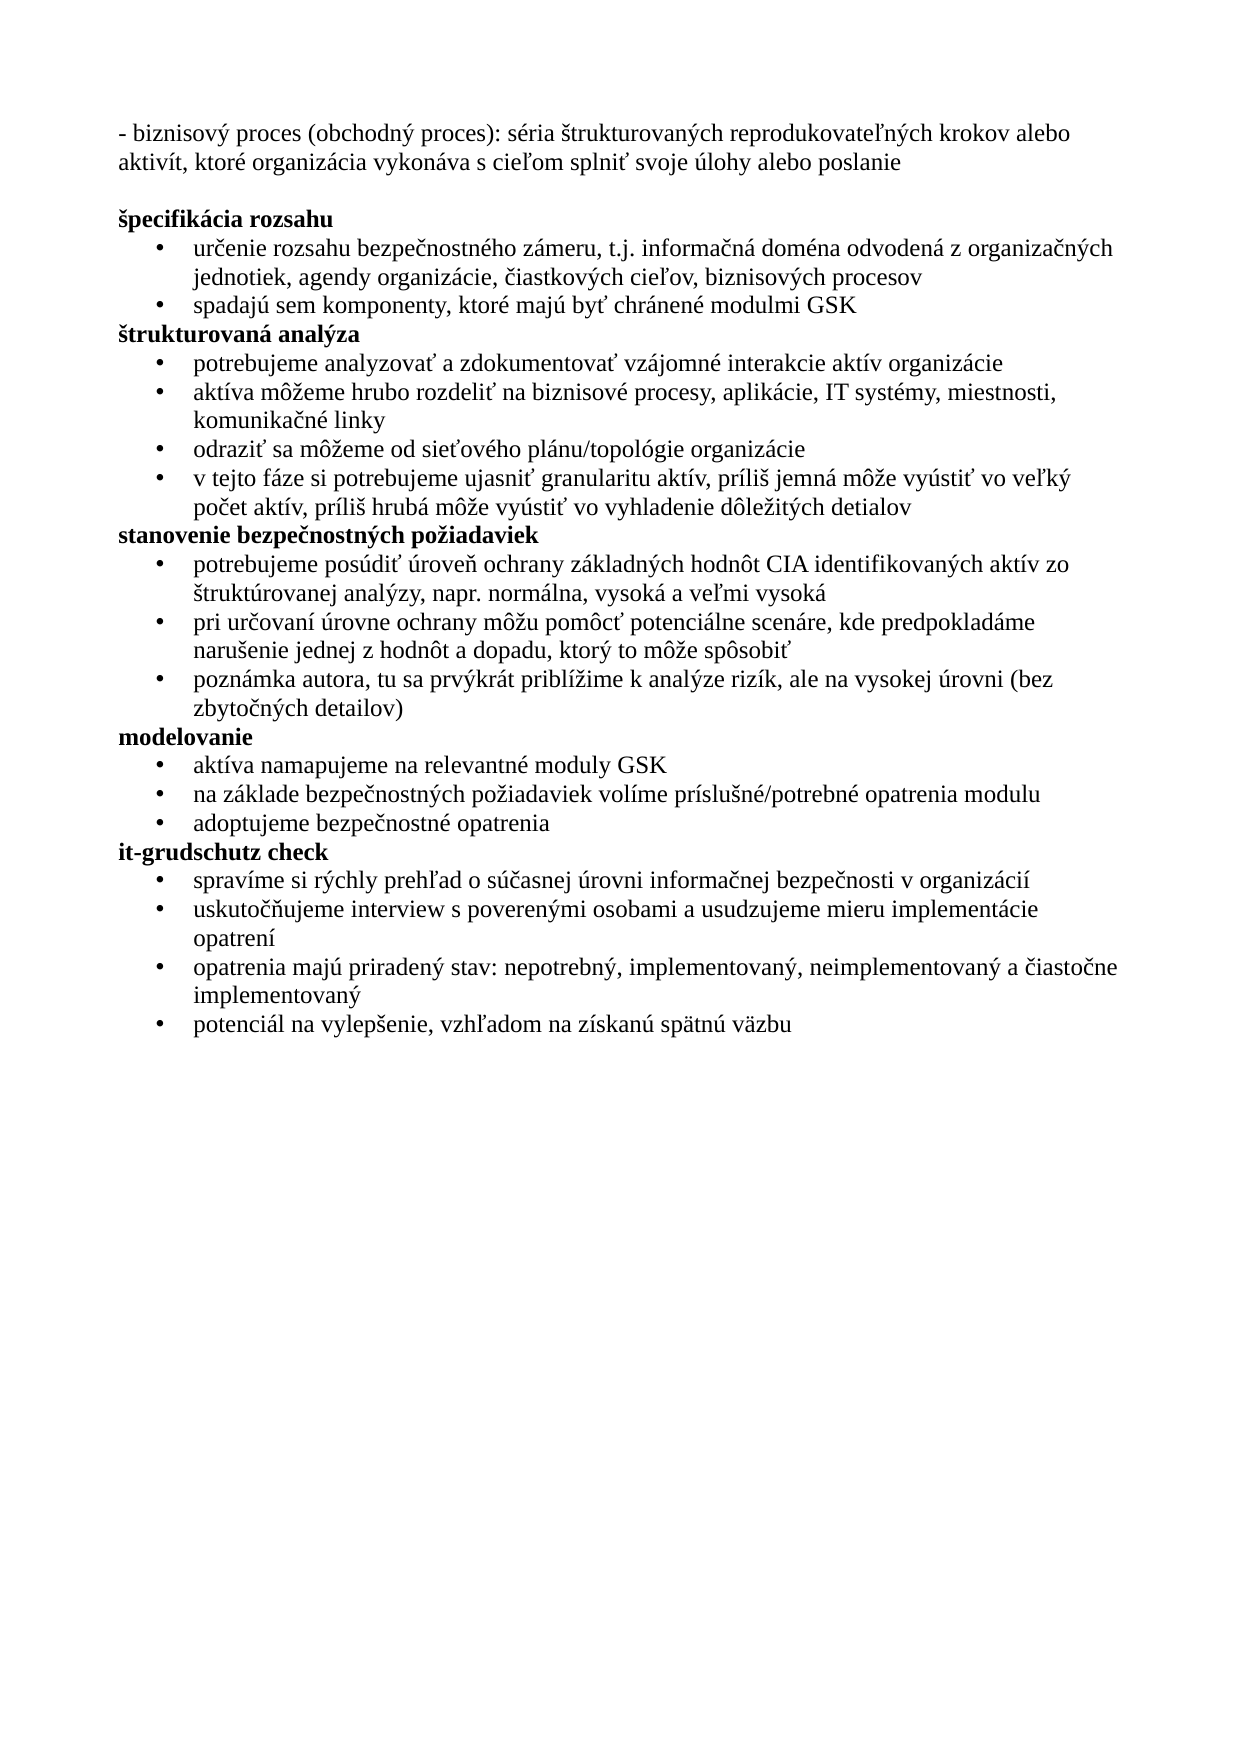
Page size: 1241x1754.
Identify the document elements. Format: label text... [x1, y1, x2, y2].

list poznámka autora, tu sa prvýkrát priblížime k analýze rizík, ale na vysokej úrovni (bez zbytočných detailov) [156, 664, 1122, 722]
list potenciál na vylepšenie, vzhľadom na získanú spätnú väzbu [156, 1009, 1122, 1038]
text stanovenie bezpečnostných požiadaviek [118, 521, 1122, 549]
list uskutočňujeme interview s poverenými osobami a usudzujeme mieru implementácie opatrení [156, 894, 1122, 952]
list opatrenia majú priradený stav: nepotrebný, implementovaný, neimplementovaný a čiastočne implementovaný [156, 952, 1122, 1009]
list spravíme si rýchly prehľad o súčasnej úrovni informačnej bezpečnosti v organizácií [156, 866, 1122, 894]
list potrebujeme posúdiť úroveň ochrany základných hodnôt CIA identifikovaných aktív zo štruktúrovanej analýzy, napr. normálna, vysoká a veľmi vysoká [156, 549, 1122, 607]
text - biznisový proces (obchodný proces): séria štrukturovaných reprodukovateľných krokov alebo aktivít, ktoré organizácia vykonáva s cieľom splniť svoje úlohy alebo poslanie [118, 118, 1122, 176]
text modelovanie [118, 722, 1122, 751]
list aktíva namapujeme na relevantné moduly GSK [156, 751, 1122, 779]
text špecifikácia rozsahu [118, 204, 1122, 233]
list aktíva môžeme hrubo rozdeliť na biznisové procesy, aplikácie, IT systémy, miestnosti, komunikačné linky [156, 377, 1122, 434]
list odraziť sa môžeme od sieťového plánu/topológie organizácie [156, 434, 1122, 463]
list adoptujeme bezpečnostné opatrenia [156, 808, 1122, 837]
text štrukturovaná analýza [118, 319, 1122, 348]
list na základe bezpečnostných požiadaviek volíme príslušné/potrebné opatrenia modulu [156, 779, 1122, 808]
text it-grudschutz check [118, 837, 1122, 866]
list v tejto fáze si potrebujeme ujasniť granularitu aktív, príliš jemná môže vyústiť vo veľký počet aktív, príliš hrubá môže vyústiť vo vyhladenie dôležitých detialov [156, 463, 1122, 521]
list spadajú sem komponenty, ktoré majú byť chránené modulmi GSK [156, 291, 1122, 319]
list potrebujeme analyzovať a zdokumentovať vzájomné interakcie aktív organizácie [156, 348, 1122, 377]
list pri určovaní úrovne ochrany môžu pomôcť potenciálne scenáre, kde predpokladáme narušenie jednej z hodnôt a dopadu, ktorý to môže spôsobiť [156, 607, 1122, 664]
list určenie rozsahu bezpečnostného zámeru, t.j. informačná doména odvodená z organizačných jednotiek, agendy organizácie, čiastkových cieľov, biznisových procesov [156, 233, 1122, 291]
